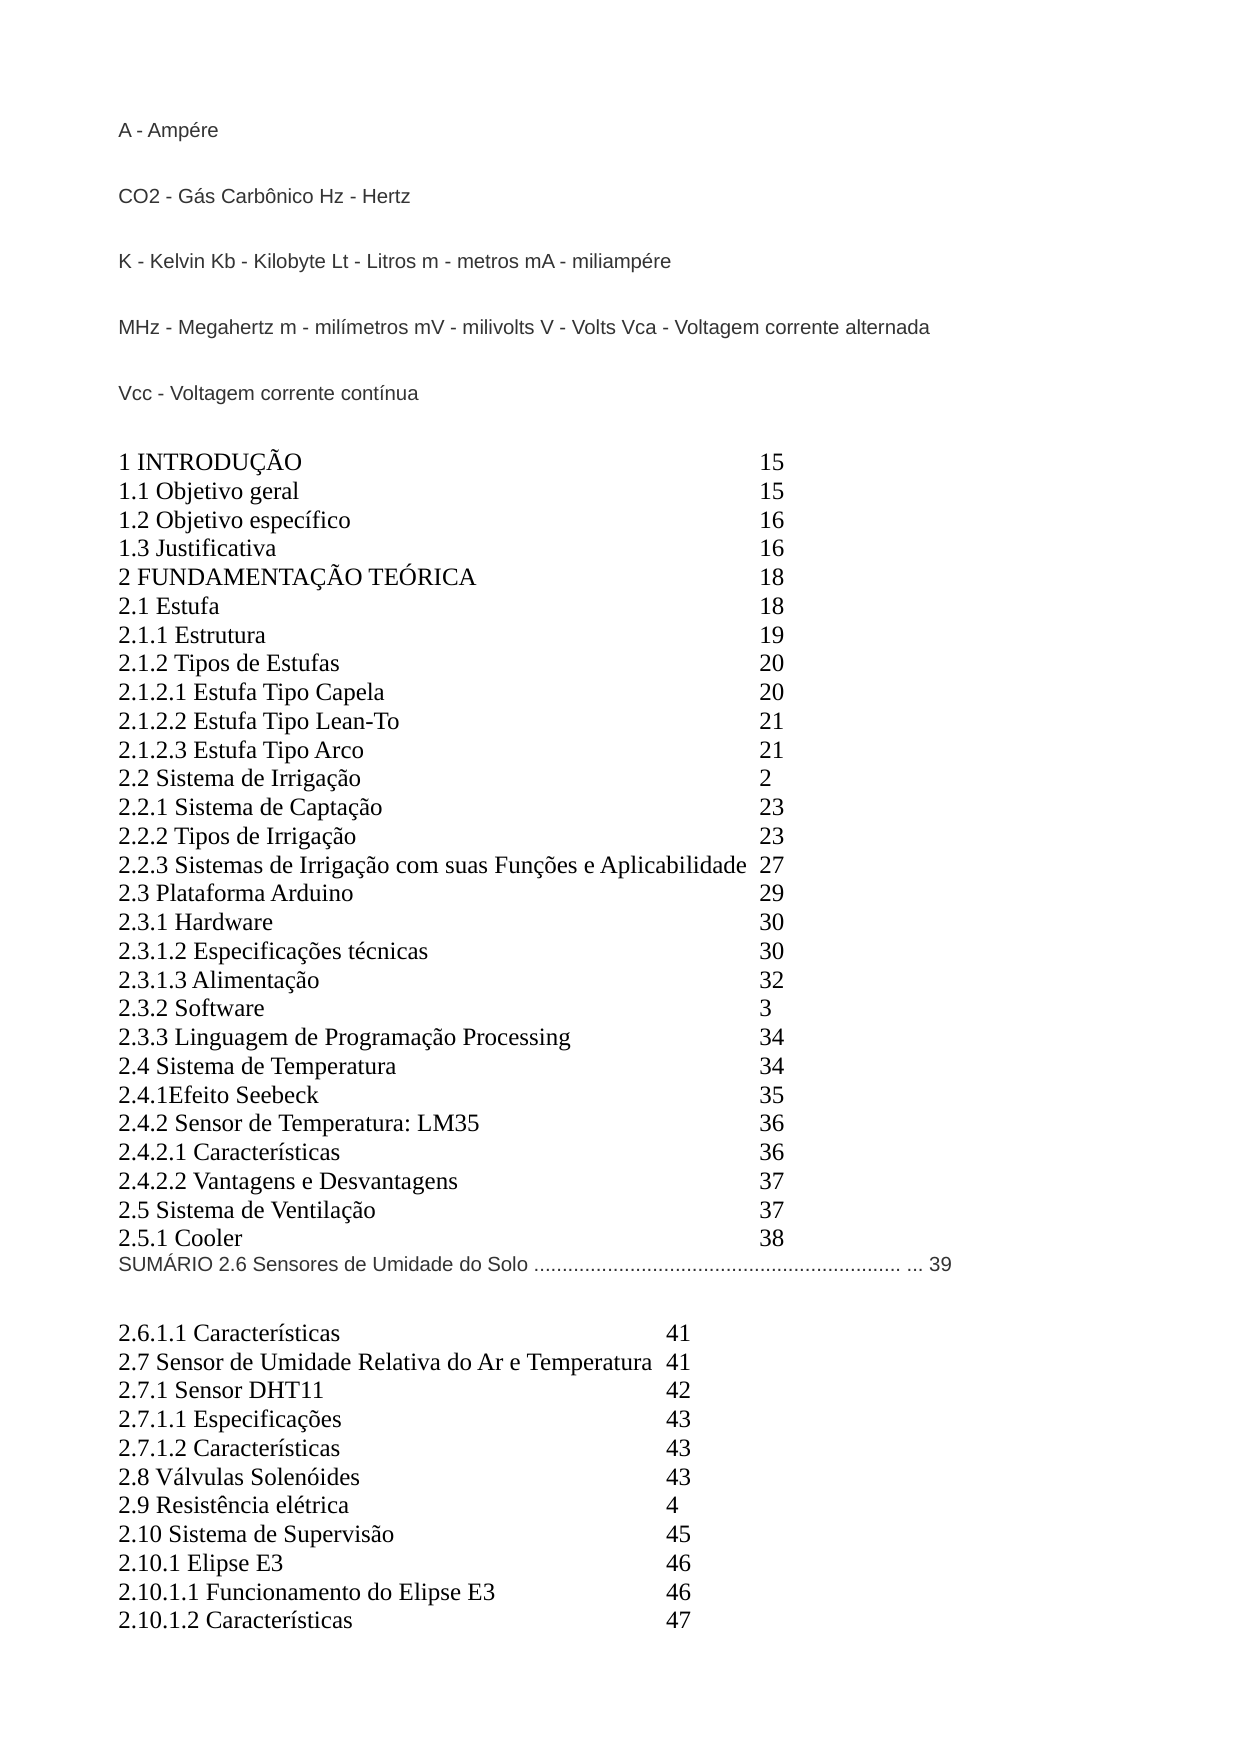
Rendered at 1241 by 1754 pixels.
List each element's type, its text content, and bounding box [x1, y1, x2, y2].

table_cell 2.3.2 Software [118, 994, 759, 1022]
table_cell 2.5.1 Cooler [118, 1224, 759, 1252]
table_cell 46 [666, 1577, 706, 1606]
table_cell 2.3.1.2 Especificações técnicas [118, 936, 759, 965]
table_cell 16 [759, 534, 800, 562]
table_cell 36 [759, 1109, 800, 1137]
table_cell 2.7 Sensor de Umidade Relativa do Ar e Temperatura [118, 1347, 666, 1376]
table_cell 2.7.1.1 Especificações [118, 1404, 666, 1433]
table_cell 30 [759, 936, 800, 965]
table_cell 2.3 Plataforma Arduino [118, 879, 759, 907]
table_cell 2.4.2.1 Características [118, 1137, 759, 1166]
table_cell 2.7.1 Sensor DHT11 [118, 1376, 666, 1404]
table_cell 2.4.2 Sensor de Temperatura: LM35 [118, 1109, 759, 1137]
table_cell 18 [759, 591, 800, 620]
table_cell 1.3 Justificativa [118, 534, 759, 562]
table_cell 3 [759, 994, 800, 1022]
table_cell 2.10.1.1 Funcionamento do Elipse E3 [118, 1577, 666, 1606]
table_cell 2.2.1 Sistema de Captação [118, 792, 759, 821]
table_cell 15 [759, 476, 800, 505]
table_cell 43 [666, 1404, 706, 1433]
table_cell 36 [759, 1137, 800, 1166]
table_cell 2.2.3 Sistemas de Irrigação com suas Funções e Aplicabilidade [118, 850, 759, 878]
table_cell 23 [759, 792, 800, 821]
table_cell 2.2.2 Tipos de Irrigação [118, 821, 759, 850]
table_cell 4 [666, 1491, 706, 1519]
text A - Ampére [118, 118, 1122, 141]
table_cell 2.4.1Efeito Seebeck [118, 1080, 759, 1108]
table_cell 21 [759, 706, 800, 735]
table_cell 18 [759, 562, 800, 591]
table_cell 2.3.1 Hardware [118, 907, 759, 936]
table_cell 2.10.1.2 Características [118, 1606, 666, 1634]
text CO2 - Gás Carbônico Hz - Hertz [118, 184, 1122, 207]
table_cell 21 [759, 735, 800, 763]
table_cell 2.3.3 Linguagem de Programação Processing [118, 1022, 759, 1051]
table_header 15 [759, 447, 800, 476]
table_cell 20 [759, 649, 800, 677]
table_cell 1.1 Objetivo geral [118, 476, 759, 505]
table_cell 2 FUNDAMENTAÇÃO TEÓRICA [118, 562, 759, 591]
table_cell 2.3.1.3 Alimentação [118, 965, 759, 993]
table_header 41 [666, 1318, 706, 1347]
table_cell 19 [759, 620, 800, 648]
table_cell 2.8 Válvulas Solenóides [118, 1462, 666, 1491]
table_cell 2.10.1 Elipse E3 [118, 1548, 666, 1577]
table_cell 2.1.2.2 Estufa Tipo Lean-To [118, 706, 759, 735]
table_cell 42 [666, 1376, 706, 1404]
table_cell 2.9 Resistência elétrica [118, 1491, 666, 1519]
table_cell 2 [759, 764, 800, 792]
table_cell 20 [759, 677, 800, 706]
table_cell 2.1.2.3 Estufa Tipo Arco [118, 735, 759, 763]
table_cell 16 [759, 505, 800, 533]
table_cell 38 [759, 1224, 800, 1252]
table_cell 41 [666, 1347, 706, 1376]
text SUMÁRIO 2.6 Sensores de Umidade do Solo ................................................................. ... 39 [118, 1252, 1122, 1276]
table_cell 47 [666, 1606, 706, 1634]
table_cell 2.2 Sistema de Irrigação [118, 764, 759, 792]
table_cell 2.1.1 Estrutura [118, 620, 759, 648]
table_header 1 INTRODUÇÃO [118, 447, 759, 476]
table_cell 2.5 Sistema de Ventilação [118, 1195, 759, 1223]
table_cell 2.1.2.1 Estufa Tipo Capela [118, 677, 759, 706]
table_cell 23 [759, 821, 800, 850]
table_cell 27 [759, 850, 800, 878]
table_cell 34 [759, 1022, 800, 1051]
table_cell 29 [759, 879, 800, 907]
table_cell 1.2 Objetivo específico [118, 505, 759, 533]
table_cell 35 [759, 1080, 800, 1108]
text MHz - Megahertz m - milímetros mV - milivolts V - Volts Vca - Voltagem corrente alternada [118, 316, 1122, 339]
table_cell 43 [666, 1462, 706, 1491]
table_cell 2.1 Estufa [118, 591, 759, 620]
table_cell 2.4 Sistema de Temperatura [118, 1051, 759, 1080]
table_cell 2.4.2.2 Vantagens e Desvantagens [118, 1166, 759, 1195]
table_cell 37 [759, 1195, 800, 1223]
table_cell 46 [666, 1548, 706, 1577]
table_cell 2.1.2 Tipos de Estufas [118, 649, 759, 677]
table_cell 2.10 Sistema de Supervisão [118, 1519, 666, 1548]
table_cell 2.7.1.2 Características [118, 1433, 666, 1462]
table_header 2.6.1.1 Características [118, 1318, 666, 1347]
table_cell 37 [759, 1166, 800, 1195]
table_cell 34 [759, 1051, 800, 1080]
text Vcc - Voltagem corrente contínua [118, 381, 1122, 405]
table_cell 30 [759, 907, 800, 936]
table_cell 32 [759, 965, 800, 993]
table_cell 45 [666, 1519, 706, 1548]
table_cell 43 [666, 1433, 706, 1462]
text K - Kelvin Kb - Kilobyte Lt - Litros m - metros mA - miliampére [118, 250, 1122, 273]
